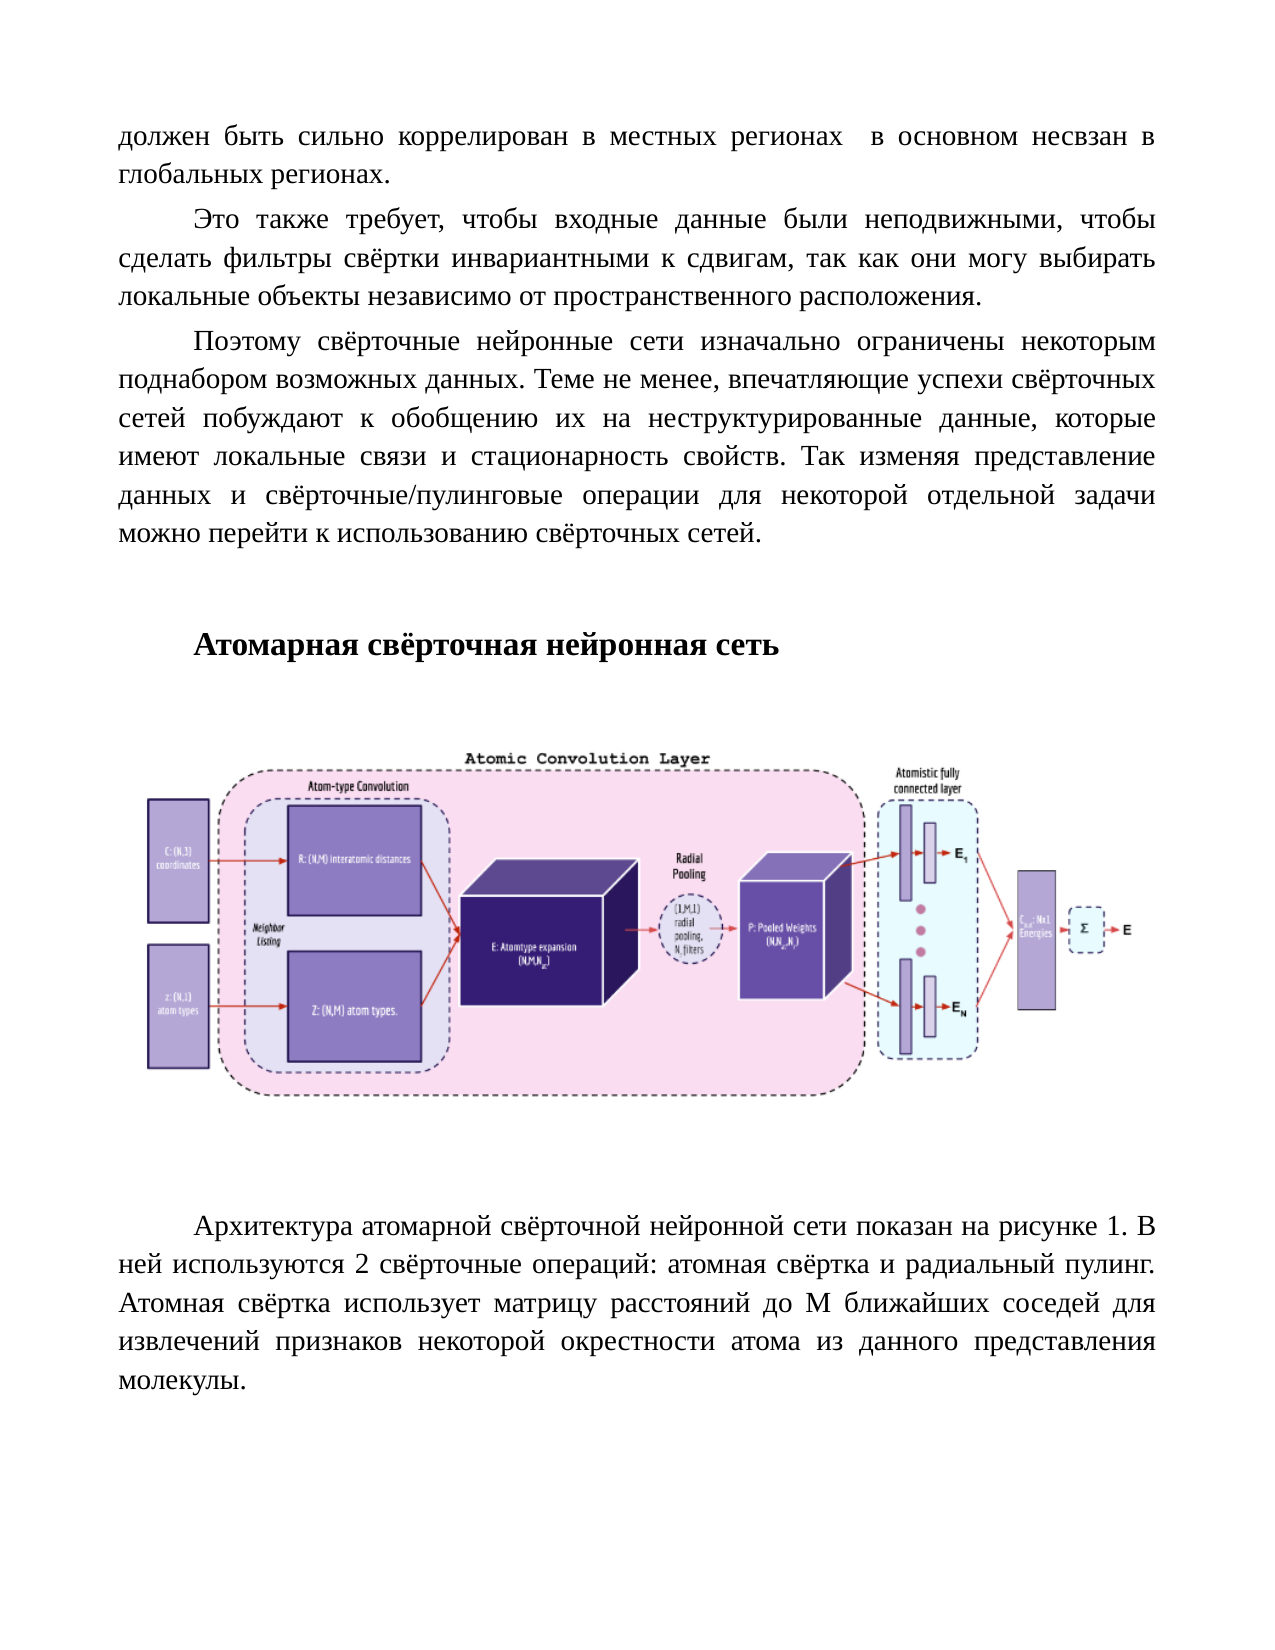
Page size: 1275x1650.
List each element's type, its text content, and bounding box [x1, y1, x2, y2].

text Это также требует, чтобы входные данные были неподвижными, чтобы сделать фильтры свёртки инвариантными к сдвигам, так как они могу выбирать локальные объекты независимо от пространственного расположения. [118, 201, 1157, 312]
text Поэтому свёрточные нейронные сети изначально ограничены некоторым поднабором возможных данных. Теме не менее, впечатляющие успехи свёрточных сетей побуждают к обобщению их на неструктурированные данные, которые имеют локальные связи и стационарность свойств. Так изменяя представление данных и свёрточные/пулинговые операции для некоторой отдельной задачи можно перейти к использованию свёрточных сетей. [118, 323, 1157, 549]
picture [118, 725, 1157, 1114]
subtitle Атомарная свёрточная нейронная сеть [118, 624, 1157, 662]
text должен быть сильно коррелирован в местных регионах в основном несвзан в глобальных регионах. [118, 118, 1157, 190]
text Архитектура атомарной свёрточной нейронной сети показан на рисунке 1. В ней используются 2 свёрточные операций: атомная свёртка и радиальный пулинг. Атомная свёртка использует матрицу расстояний до M ближайших соседей для извлечений признаков некоторой окрестности атома из данного представления молекулы. [118, 1208, 1157, 1396]
